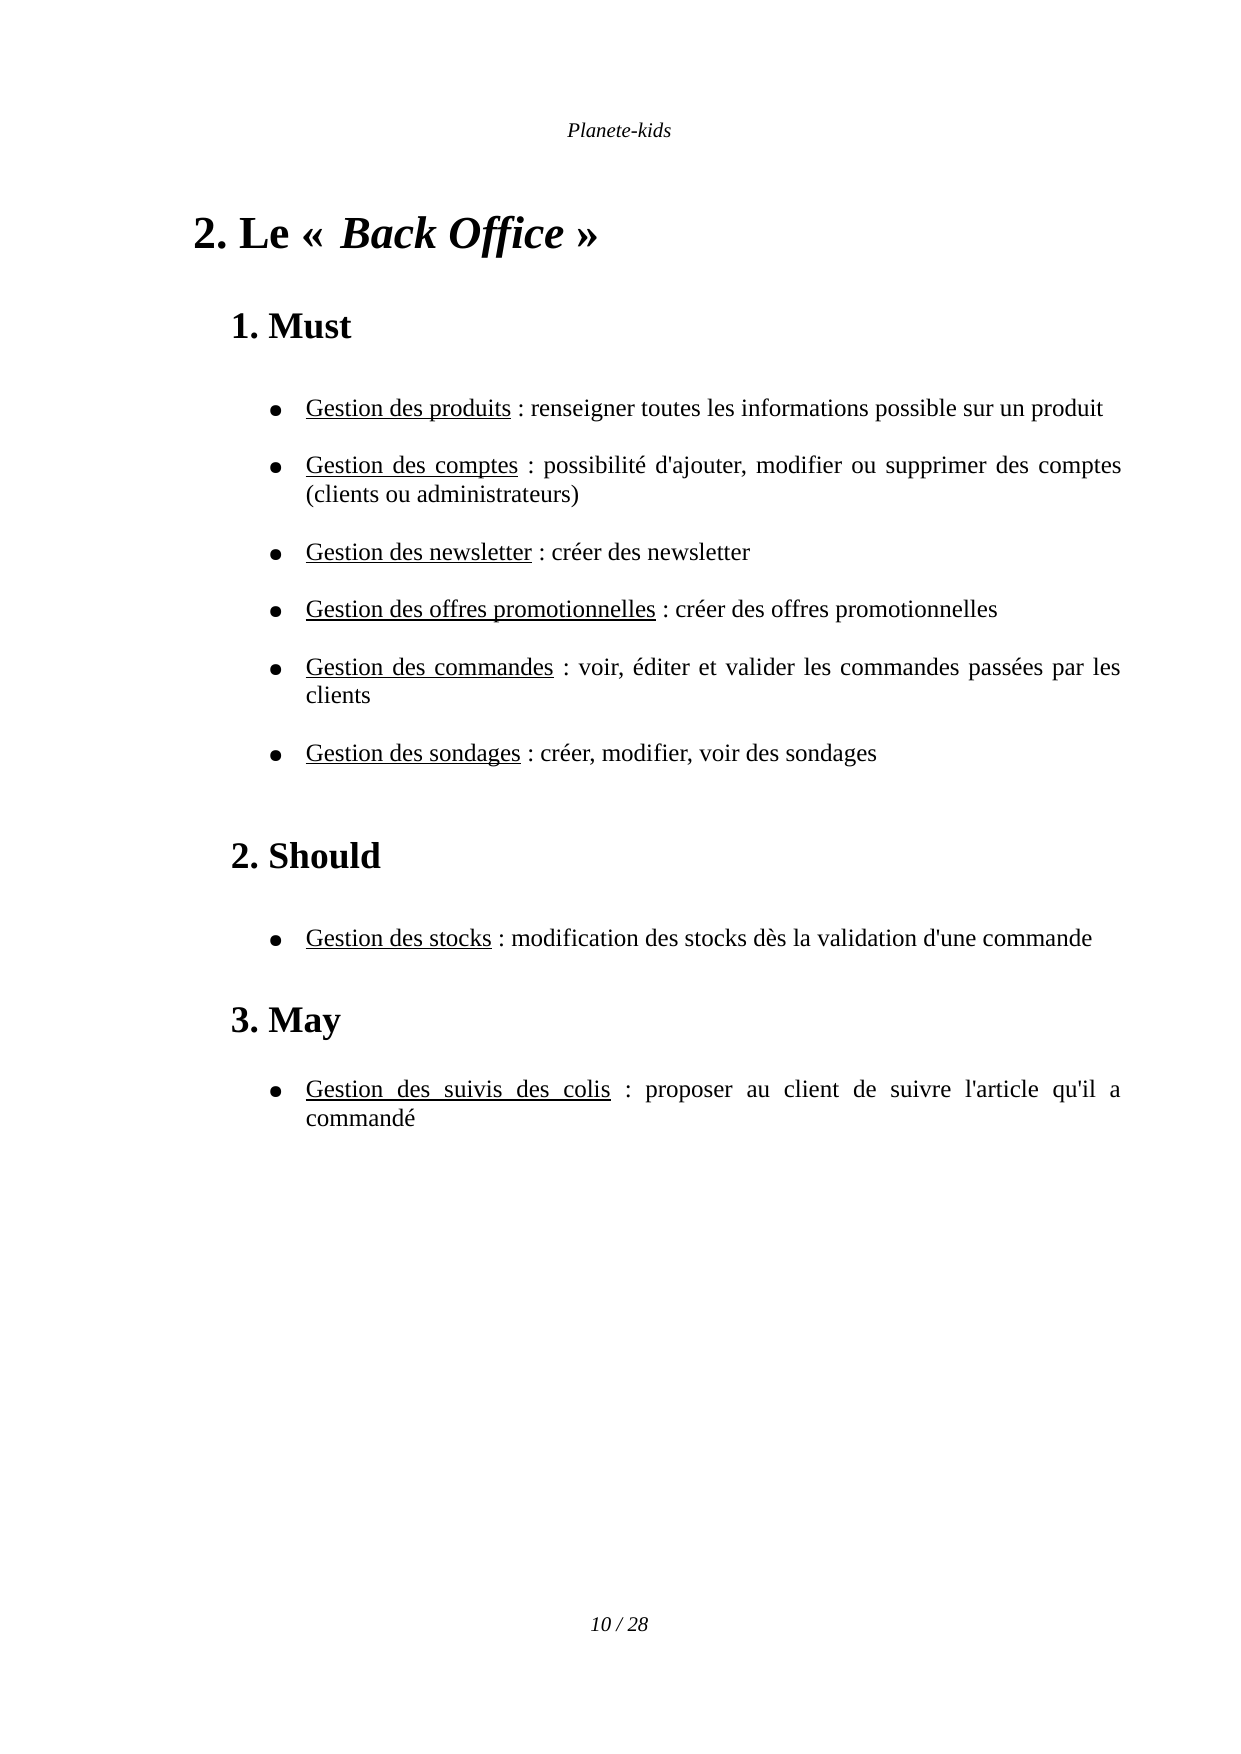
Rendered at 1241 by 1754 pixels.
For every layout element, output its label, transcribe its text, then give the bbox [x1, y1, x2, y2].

subtitle Should [231, 834, 1122, 877]
list Gestion des comptes : possibilité d'ajouter, modifier ou supprimer des comptes (clients ou administrateurs) [268, 451, 1122, 508]
subtitle Must [231, 304, 1122, 347]
subtitle Le « Back Office » [193, 205, 1122, 258]
subtitle May [231, 998, 1122, 1041]
list Gestion des sondages : créer, modifier, voir des sondages [268, 738, 1122, 767]
list Gestion des newsletter : créer des newsletter [268, 537, 1122, 566]
list Gestion des commandes : voir, éditer et valider les commandes passées par les clients [268, 652, 1122, 709]
list Gestion des produits : renseigner toutes les informations possible sur un produit [268, 393, 1122, 422]
list Gestion des offres promotionnelles : créer des offres promotionnelles [268, 594, 1122, 623]
list Gestion des stocks : modification des stocks dès la validation d'une commande [268, 923, 1122, 952]
list Gestion des suivis des colis : proposer au client de suivre l'article qu'il a commandé [268, 1074, 1122, 1132]
